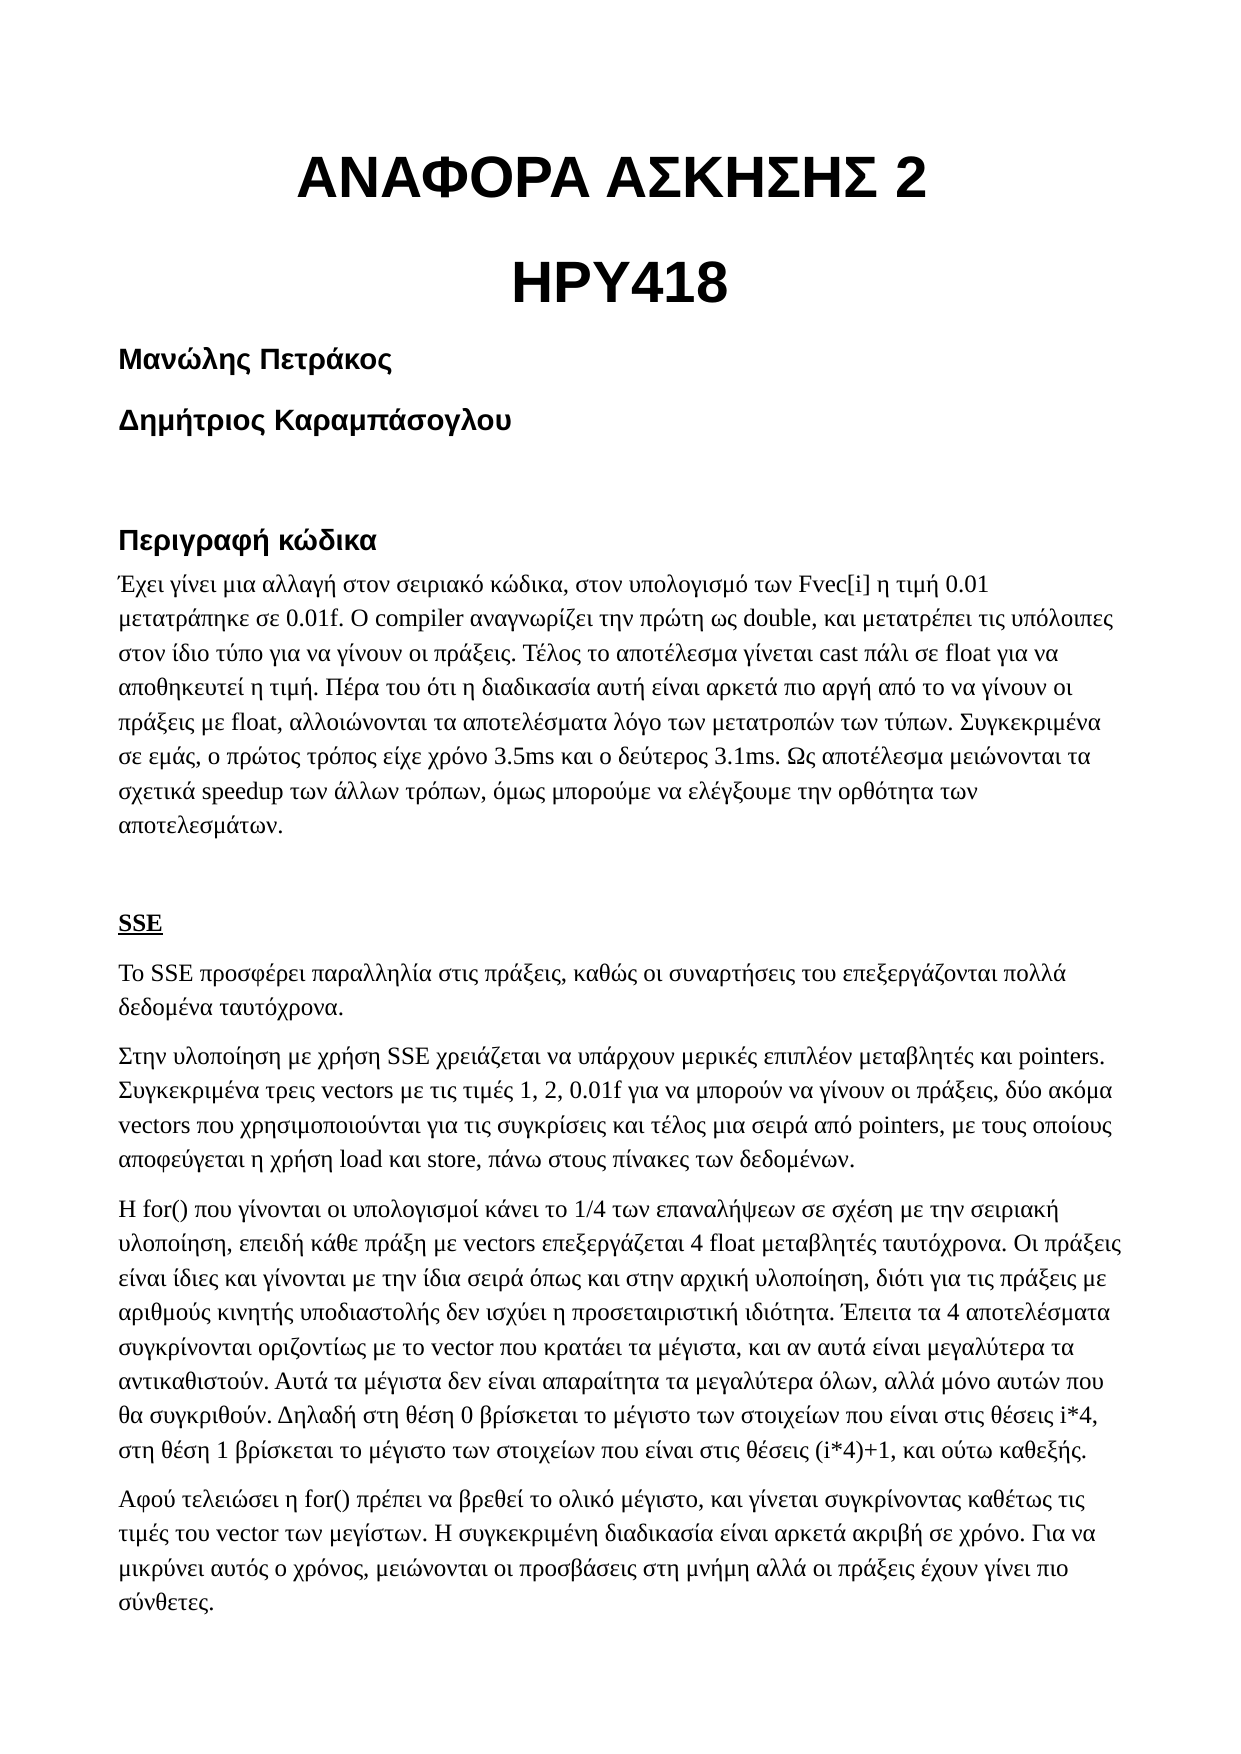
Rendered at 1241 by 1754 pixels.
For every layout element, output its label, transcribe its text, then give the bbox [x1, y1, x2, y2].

text Στην υλοποίηση με χρήση SSE χρειάζεται να υπάρχουν μερικές επιπλέον μεταβλητές και pointers. Συγκεκριμένα τρεις vectors με τις τιμές 1, 2, 0.01f για να μπορούν να γίνουν οι πράξεις, δύο ακόμα vectors που χρησιμοποιούνται για τις συγκρίσεις και τέλος μια σειρά από pointers, με τους οποίους αποφεύγεται η χρήση load και store, πάνω στους πίνακες των δεδομένων. [118, 1041, 1122, 1173]
title ΑΝΑΦΟΡΑ ΑΣΚΗΣΗΣ 2 [118, 143, 1122, 210]
text Αφού τελειώσει η for() πρέπει να βρεθεί το ολικό μέγιστο, και γίνεται συγκρίνοντας καθέτως τις τιμές του vector των μεγίστων. Η συγκεκριμένη διαδικασία είναι αρκετά ακριβή σε χρόνο. Για να μικρύνει αυτός ο χρόνος, μειώνονται οι προσβάσεις στη μνήμη αλλά οι πράξεις έχουν γίνει πιο σύνθετες. [118, 1484, 1122, 1616]
text Η for() που γίνονται οι υπολογισμοί κάνει το 1/4 των επαναλήψεων σε σχέση με την σειριακή υλοποίηση, επειδή κάθε πράξη με vectors επεξεργάζεται 4 float μεταβλητές ταυτόχρονα. Οι πράξεις είναι ίδιες και γίνονται με την ίδια σειρά όπως και στην αρχική υλοποίηση, διότι για τις πράξεις με αριθμούς κινητής υποδιαστολής δεν ισχύει η προσεταιριστική ιδιότητα. Έπειτα τα 4 αποτελέσματα συγκρίνονται οριζοντίως με το vector που κρατάει τα μέγιστα, και αν αυτά είναι μεγαλύτερα τα αντικαθιστούν. Αυτά τα μέγιστα δεν είναι απαραίτητα τα μεγαλύτερα όλων, αλλά μόνο αυτών που θα συγκριθούν. Δηλαδή στη θέση 0 βρίσκεται το μέγιστο των στοιχείων που είναι στις θέσεις i*4, στη θέση 1 βρίσκεται το μέγιστο των στοιχείων που είναι στις θέσεις (i*4)+1, και ούτω καθεξής. [118, 1194, 1122, 1464]
text Έχει γίνει μια αλλαγή στον σειριακό κώδικα, στον υπολογισμό των Fvec[i] η τιμή 0.01 μετατράπηκε σε 0.01f. Ο compiler αναγνωρίζει την πρώτη ως double, και μετατρέπει τις υπόλοιπες στον ίδιο τύπο για να γίνουν οι πράξεις. Τέλος το αποτέλεσμα γίνεται cast πάλι σε float για να αποθηκευτεί η τιμή. Πέρα του ότι η διαδικασία αυτή είναι αρκετά πιο αργή από το να γίνουν οι πράξεις με float, αλλοιώνονται τα αποτελέσματα λόγο των μετατροπών των τύπων. Συγκεκριμένα σε εμάς, ο πρώτος τρόπος είχε χρόνο 3.5ms και ο δεύτερος 3.1ms. Ως αποτέλεσμα μειώνονται τα σχετικά speedup των άλλων τρόπων, όμως μπορούμε να ελέγξουμε την ορθότητα των αποτελεσμάτων. [118, 569, 1122, 839]
subtitle Δημήτριος Καραμπάσογλου [118, 403, 1122, 436]
text Το SSE προσφέρει παραλληλία στις πράξεις, καθώς οι συναρτήσεις του επεξεργάζονται πολλά δεδομένα ταυτόχρονα. [118, 958, 1122, 1021]
subtitle Μανώλης Πετράκος [118, 342, 1122, 376]
title ΗΡΥ418 [118, 248, 1122, 315]
subtitle Περιγραφή κώδικα [118, 523, 1122, 557]
text SSE [118, 908, 1122, 937]
